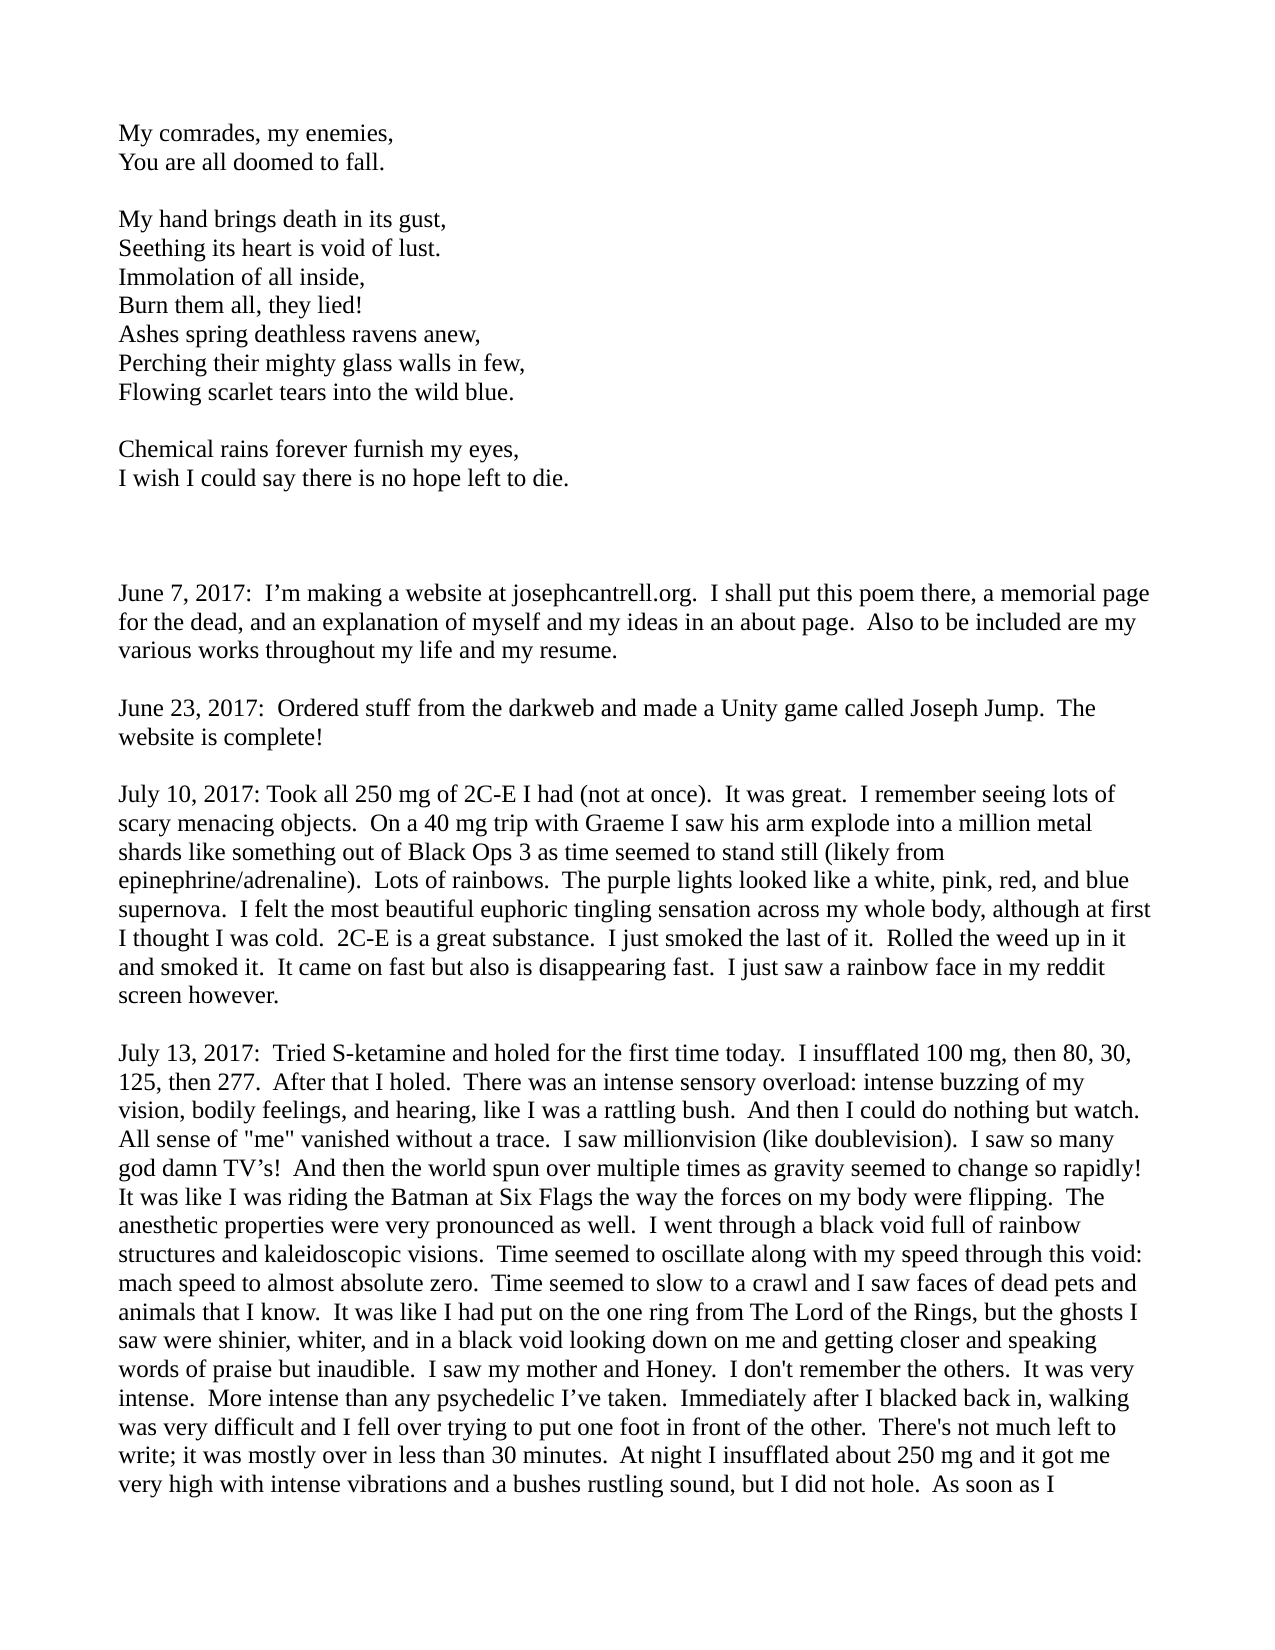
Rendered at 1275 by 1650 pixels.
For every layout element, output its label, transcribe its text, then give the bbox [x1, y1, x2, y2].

text Chemical rains forever furnish my eyes, [118, 434, 1157, 463]
text Ashes spring deathless ravens anew, [118, 319, 1157, 348]
text My comrades, my enemies, [118, 118, 1157, 147]
text I wish I could say there is no hope left to die. [118, 463, 1157, 492]
text Immolation of all inside, [118, 262, 1157, 291]
text Flowing scarlet tears into the wild blue. [118, 377, 1157, 406]
text Burn them all, they lied! [118, 291, 1157, 319]
text You are all doomed to fall. [118, 147, 1157, 176]
text June 7, 2017: I’m making a website at josephcantrell.org. I shall put this poem there, a memorial page for the dead, and an explanation of myself and my ideas in an about page. Also to be included are my various works throughout my life and my resume. [118, 578, 1157, 664]
text Perching their mighty glass walls in few, [118, 348, 1157, 377]
text June 23, 2017: Ordered stuff from the darkweb and made a Unity game called Joseph Jump. The website is complete! [118, 693, 1157, 751]
text Seething its heart is void of lust. [118, 233, 1157, 262]
text July 13, 2017: Tried S-ketamine and holed for the first time today. I insufflated 100 mg, then 80, 30, 125, then 277. After that I holed. There was an intense sensory overload: intense buzzing of my vision, bodily feelings, and hearing, like I was a rattling bush. And then I could do nothing but watch. All sense of "me" vanished without a trace. I saw millionvision (like doublevision). I saw so many god damn TV’s! And then the world spun over multiple times as gravity seemed to change so rapidly! It was like I was riding the Batman at Six Flags the way the forces on my body were flipping. The anesthetic properties were very pronounced as well. I went through a black void full of rainbow structures and kaleidoscopic visions. Time seemed to oscillate along with my speed through this void: mach speed to almost absolute zero. Time seemed to slow to a crawl and I saw faces of dead pets and animals that I know. It was like I had put on the one ring from The Lord of the Rings, but the ghosts I saw were shinier, whiter, and in a black void looking down on me and getting closer and speaking words of praise but inaudible. I saw my mother and Honey. I don't remember the others. It was very intense. More intense than any psychedelic I’ve taken. Immediately after I blacked back in, walking was very difficult and I fell over trying to put one foot in front of the other. There's not much left to write; it was mostly over in less than 30 minutes. At night I insufflated about 250 mg and it got me very high with intense vibrations and a bushes rustling sound, but I did not hole. As soon as I [118, 1038, 1157, 1498]
text My hand brings death in its gust, [118, 204, 1157, 233]
text July 10, 2017: Took all 250 mg of 2C-E I had (not at once). It was great. I remember seeing lots of scary menacing objects. On a 40 mg trip with Graeme I saw his arm explode into a million metal shards like something out of Black Ops 3 as time seemed to stand still (likely from epinephrine/adrenaline). Lots of rainbows. The purple lights looked like a white, pink, red, and blue supernova. I felt the most beautiful euphoric tingling sensation across my whole body, although at first I thought I was cold. 2C-E is a great substance. I just smoked the last of it. Rolled the weed up in it and smoked it. It came on fast but also is disappearing fast. I just saw a rainbow face in my reddit screen however. [118, 779, 1157, 1009]
